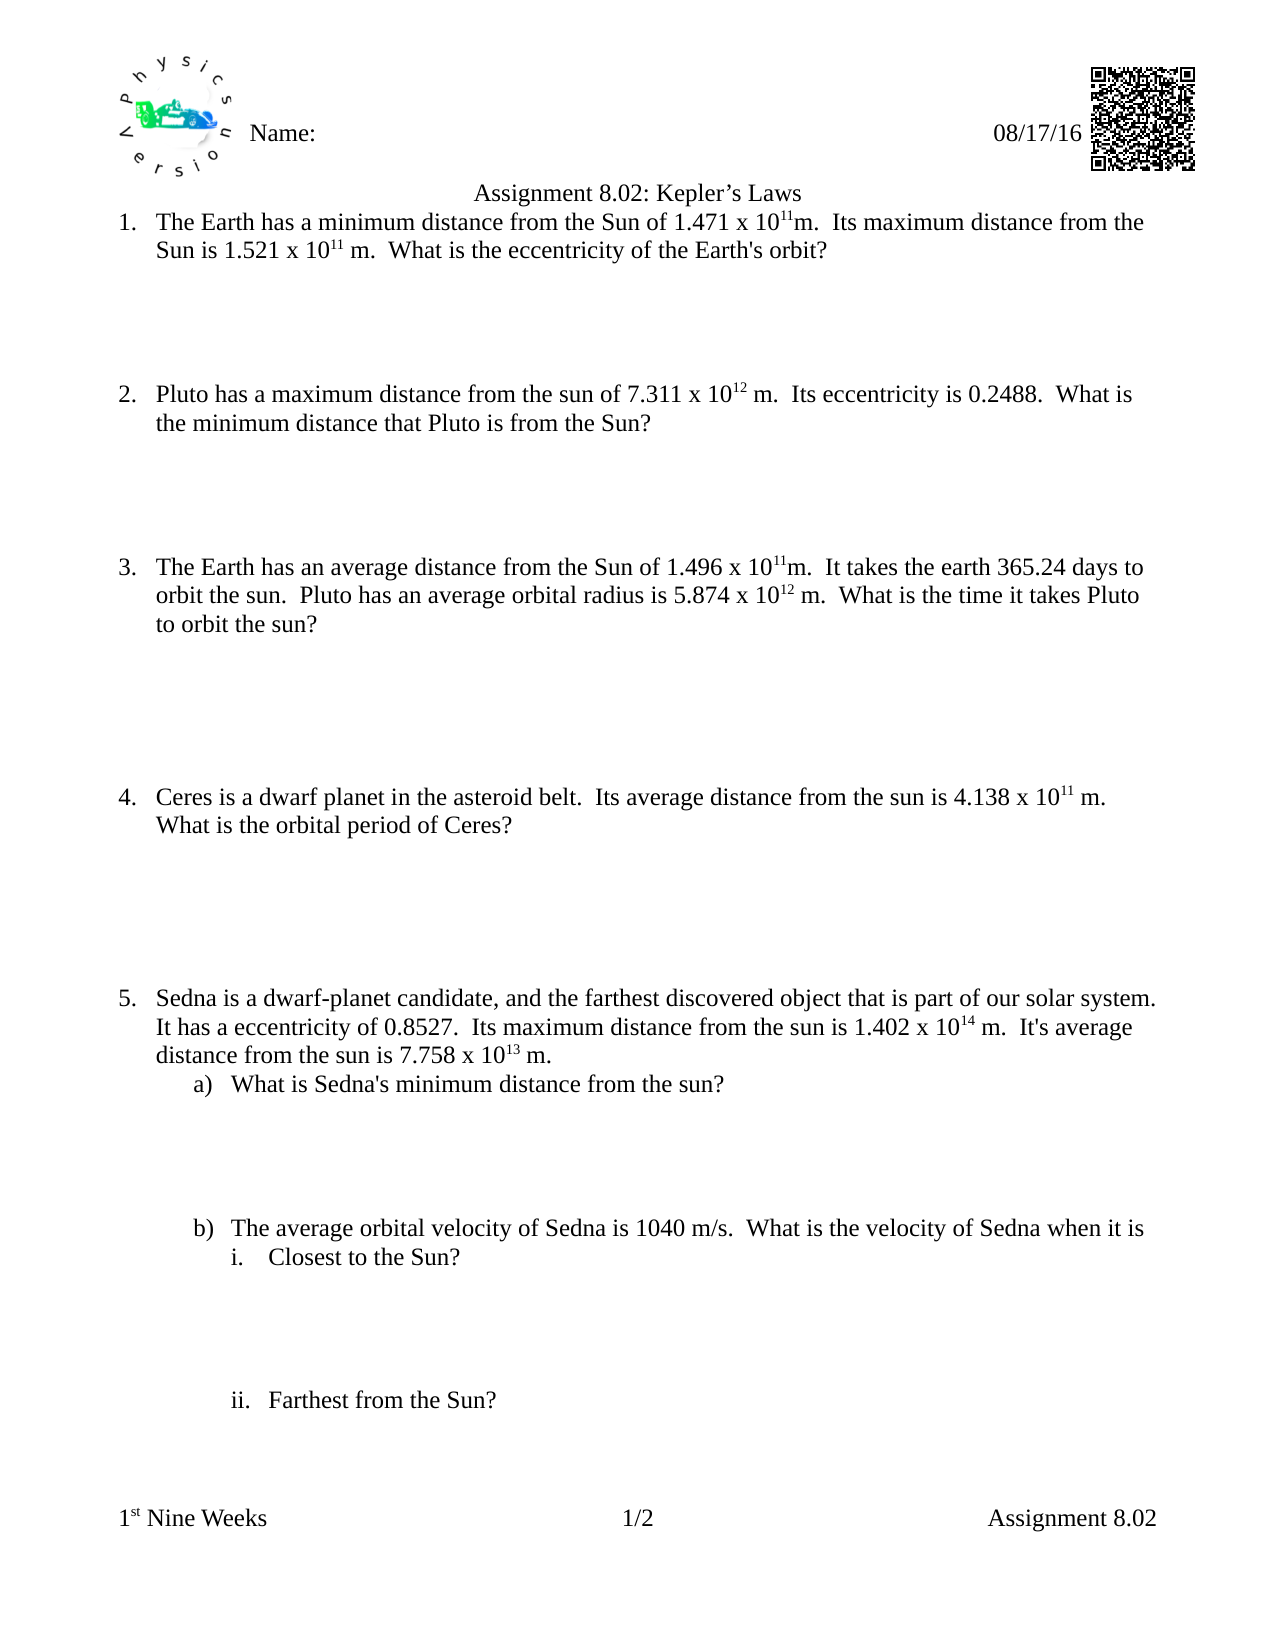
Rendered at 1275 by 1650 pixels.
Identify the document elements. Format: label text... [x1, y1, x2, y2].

list The average orbital velocity of Sedna is 1040 m/s. What is the velocity of Sedna when it is [193, 1213, 1157, 1242]
picture [119, 56, 232, 177]
list What is Sedna's minimum distance from the sun? [193, 1069, 1157, 1098]
list Farthest from the Sun? [231, 1386, 1157, 1414]
list The Earth has a minimum distance from the Sun of 1.471 x 1011m. Its maximum distance from the Sun is 1.521 x 1011 m. What is the eccentricity of the Earth's orbit? [118, 207, 1157, 264]
list Closest to the Sun? [231, 1242, 1157, 1271]
text Assignment 8.02: Kepler’s Laws [118, 176, 1157, 207]
list Sedna is a dwarf-planet candidate, and the farthest discovered object that is part of our solar system. It has a eccentricity of 0.8527. Its maximum distance from the sun is 1.402 x 1014 m. It's average distance from the sun is 7.758 x 1013 m. [118, 983, 1157, 1069]
picture [1082, 58, 1203, 179]
list Pluto has a maximum distance from the sun of 7.311 x 1012 m. Its eccentricity is 0.2488. What is the minimum distance that Pluto is from the Sun? [118, 379, 1157, 437]
list The Earth has an average distance from the Sun of 1.496 x 1011m. It takes the earth 365.24 days to orbit the sun. Pluto has an average orbital radius is 5.874 x 1012 m. What is the time it takes Pluto to orbit the sun? [118, 552, 1157, 638]
list Ceres is a dwarf planet in the asteroid belt. Its average distance from the sun is 4.138 x 1011 m. What is the orbital period of Ceres? [118, 782, 1157, 839]
